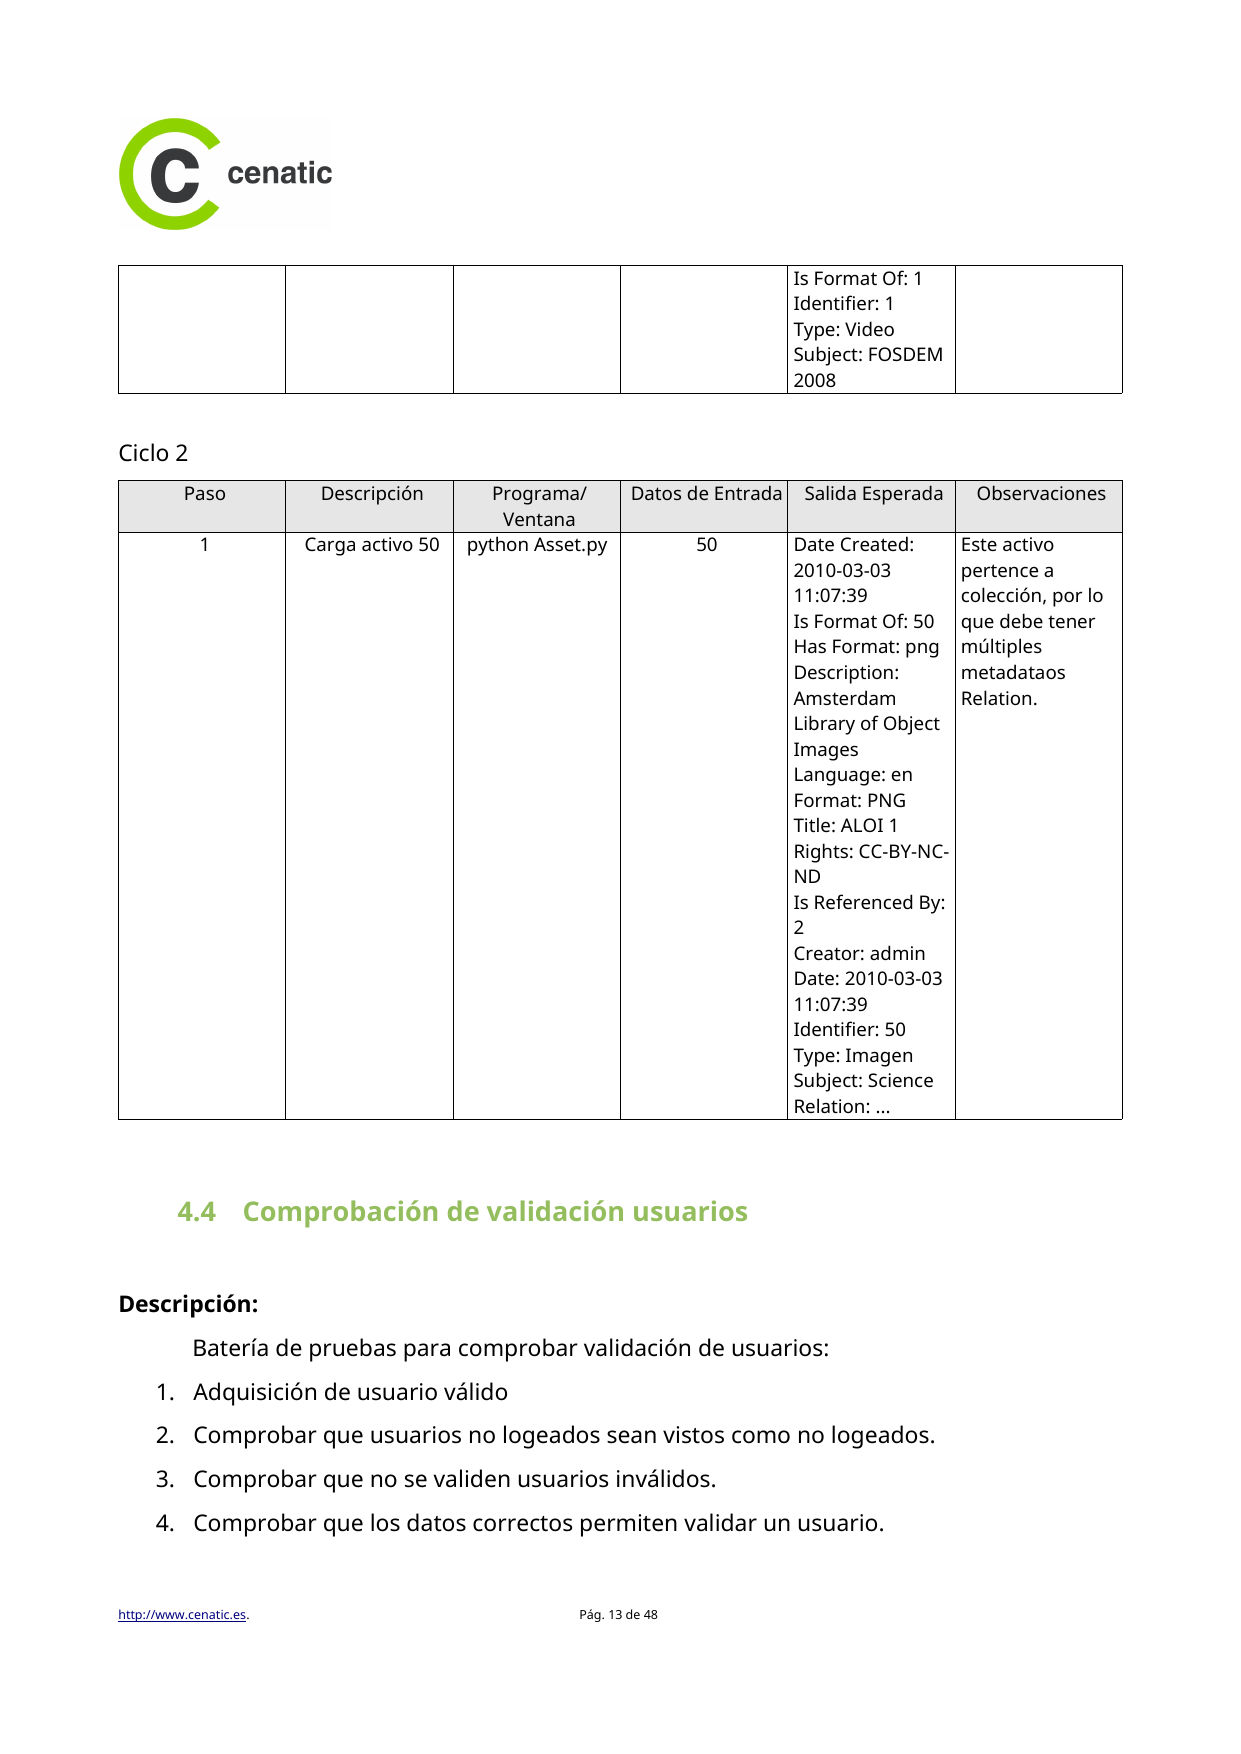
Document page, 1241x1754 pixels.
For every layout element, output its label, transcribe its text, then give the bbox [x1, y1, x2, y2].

table_cell 1 [119, 533, 285, 1119]
table_header Salida Esperada [788, 481, 955, 532]
list Comprobar que los datos correctos permiten validar un usuario. [156, 1507, 1122, 1538]
table_cell Is Format Of: 1 Identifier: 1 Type: Video Subject: FOSDEM 2008 [788, 266, 955, 393]
table_cell [286, 266, 453, 393]
table_cell [119, 266, 285, 393]
picture [119, 118, 332, 230]
list Comprobar que usuarios no logeados sean vistos como no logeados. [156, 1419, 1122, 1450]
table_header Datos de Entrada [621, 481, 787, 532]
text Ciclo 2 [118, 437, 1122, 468]
table_cell Date Created: 2010-03-03 11:07:39 Is Format Of: 50 Has Format: png Description: Amsterdam Library of Object Images Language: en Format: PNG Title: ALOI 1 Rights: CC-BY-NC-ND Is Referenced By: 2 Creator: admin Date: 2010-03-03 11:07:39 Identifier: 50 Type: Imagen Subject: Science Relation: ... [788, 533, 955, 1119]
subtitle Comprobación de validación usuarios [118, 1192, 1122, 1229]
table_cell python Asset.py [454, 533, 620, 1119]
table_header Paso [119, 481, 285, 532]
table_cell [621, 266, 787, 393]
table_header Programa/Ventana [454, 481, 620, 532]
table_cell Este activo pertence a colección, por lo que debe tener múltiples metadataos Relation. [956, 533, 1122, 1119]
table_cell [454, 266, 620, 393]
table_cell Carga activo 50 [286, 533, 453, 1119]
table_header Descripción [286, 481, 453, 532]
text Descripción: [118, 1288, 1122, 1319]
list Adquisición de usuario válido [156, 1375, 1122, 1407]
table_cell [956, 266, 1122, 393]
text Batería de pruebas para comprobar validación de usuarios: [192, 1332, 1122, 1363]
list Comprobar que no se validen usuarios inválidos. [156, 1463, 1122, 1494]
table_header Observaciones [956, 481, 1122, 532]
table_cell 50 [621, 533, 787, 1119]
